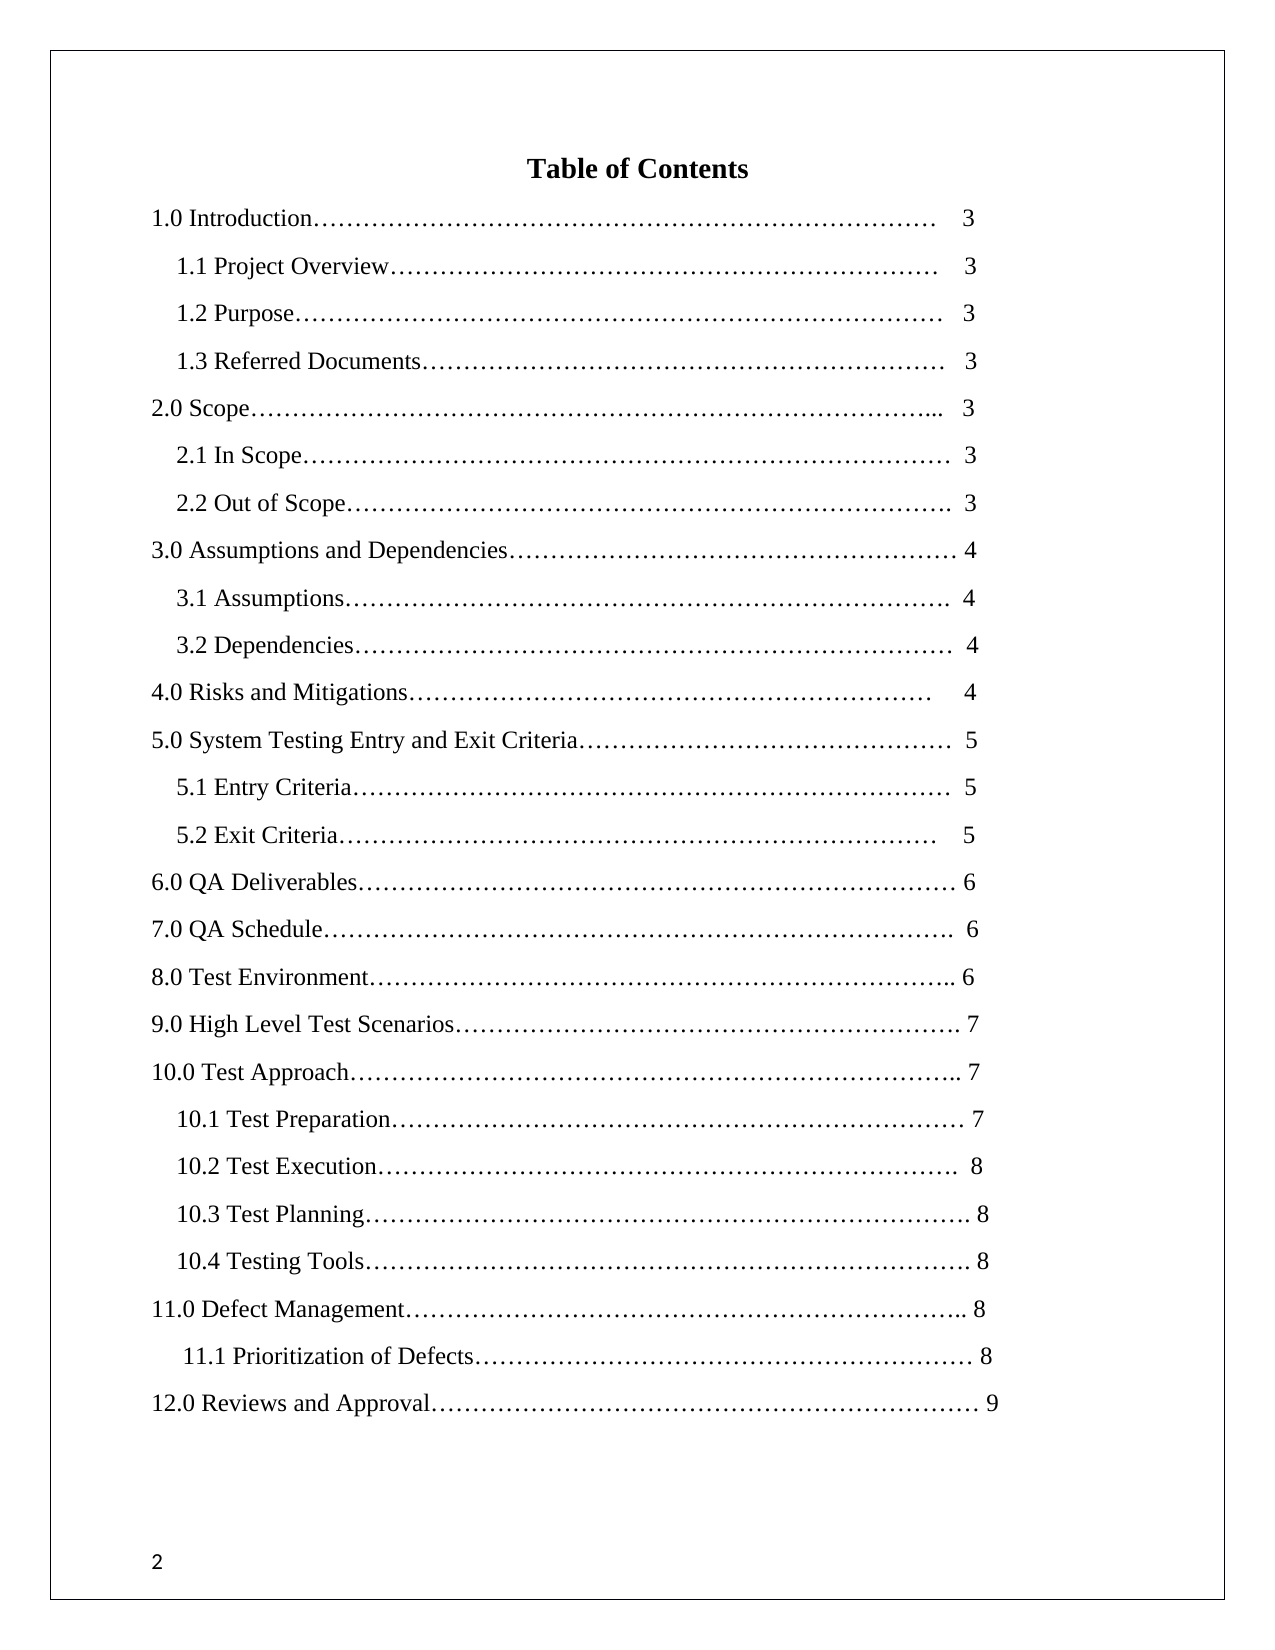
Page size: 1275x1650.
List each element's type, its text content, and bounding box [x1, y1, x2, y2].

text 3.0 Assumptions and Dependencies……………………………………………… 4 [151, 535, 1124, 564]
text 1.3 Referred Documents……………………………………………………… 3 [151, 346, 1124, 374]
text 10.4 Testing Tools………………………………………………………………. 8 [151, 1246, 1124, 1275]
text 1.2 Purpose…………………………………………………………………… 3 [151, 298, 1124, 327]
text 2.2 Out of Scope………………………………………………………………. 3 [151, 488, 1124, 517]
text 2.1 In Scope…………………………………………………………………… 3 [151, 441, 1124, 469]
text 10.3 Test Planning………………………………………………………………. 8 [151, 1199, 1124, 1228]
text 1.1 Project Overview………………………………………………………… 3 [151, 251, 1124, 280]
text 12.0 Reviews and Approval………………………………………………………… 9 [151, 1388, 1124, 1417]
text 6.0 QA Deliverables……………………………………………………………… 6 [151, 867, 1124, 896]
text 10.1 Test Preparation…………………………………………………………… 7 [151, 1104, 1124, 1133]
text 10.0 Test Approach……………………………………………………………….. 7 [151, 1057, 1124, 1085]
text 3.2 Dependencies……………………………………………………………… 4 [151, 630, 1124, 659]
text 2.0 Scope………………………………………………………………………... 3 [151, 393, 1124, 422]
text 11.1 Prioritization of Defects…………………………………………………… 8 [151, 1341, 1124, 1370]
text 10.2 Test Execution……………………………………………………………. 8 [151, 1151, 1124, 1180]
text Table of Contents [151, 151, 1124, 184]
text 1.0 Introduction………………………………………………………………… 3 [151, 203, 1124, 232]
text 7.0 QA Schedule…………………………………………………………………. 6 [151, 914, 1124, 943]
text 5.0 System Testing Entry and Exit Criteria……………………………………… 5 [151, 725, 1124, 754]
text 9.0 High Level Test Scenarios……………………………………………………. 7 [151, 1009, 1124, 1038]
text 5.2 Exit Criteria……………………………………………………………… 5 [151, 820, 1124, 848]
text 4.0 Risks and Mitigations……………………………………………………… 4 [151, 677, 1124, 706]
text 8.0 Test Environment…………………………………………………………….. 6 [151, 962, 1124, 991]
text 11.0 Defect Management………………………………………………………….. 8 [151, 1294, 1124, 1322]
text 5.1 Entry Criteria……………………………………………………………… 5 [151, 772, 1124, 801]
text 3.1 Assumptions………………………………………………………………. 4 [151, 583, 1124, 611]
